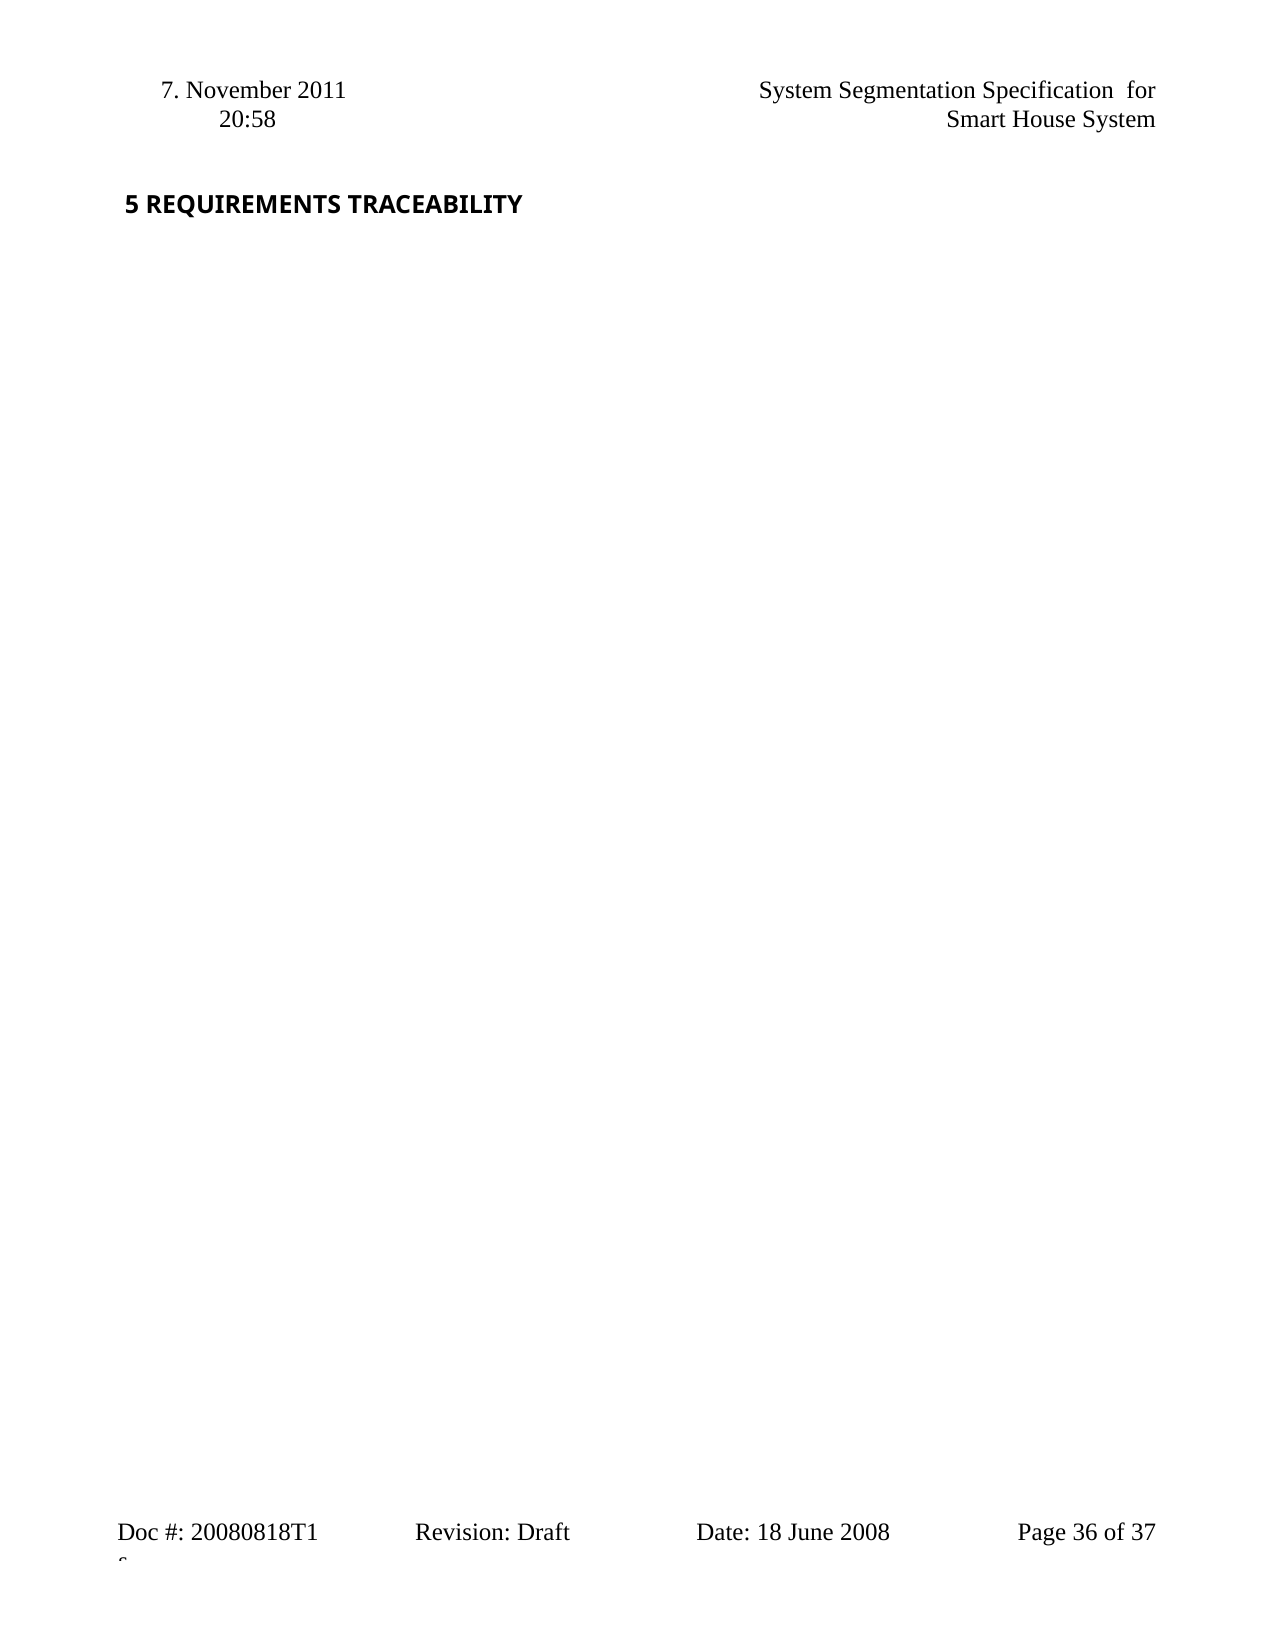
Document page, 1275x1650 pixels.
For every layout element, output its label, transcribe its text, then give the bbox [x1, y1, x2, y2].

subtitle Requirements traceability [118, 186, 1157, 220]
